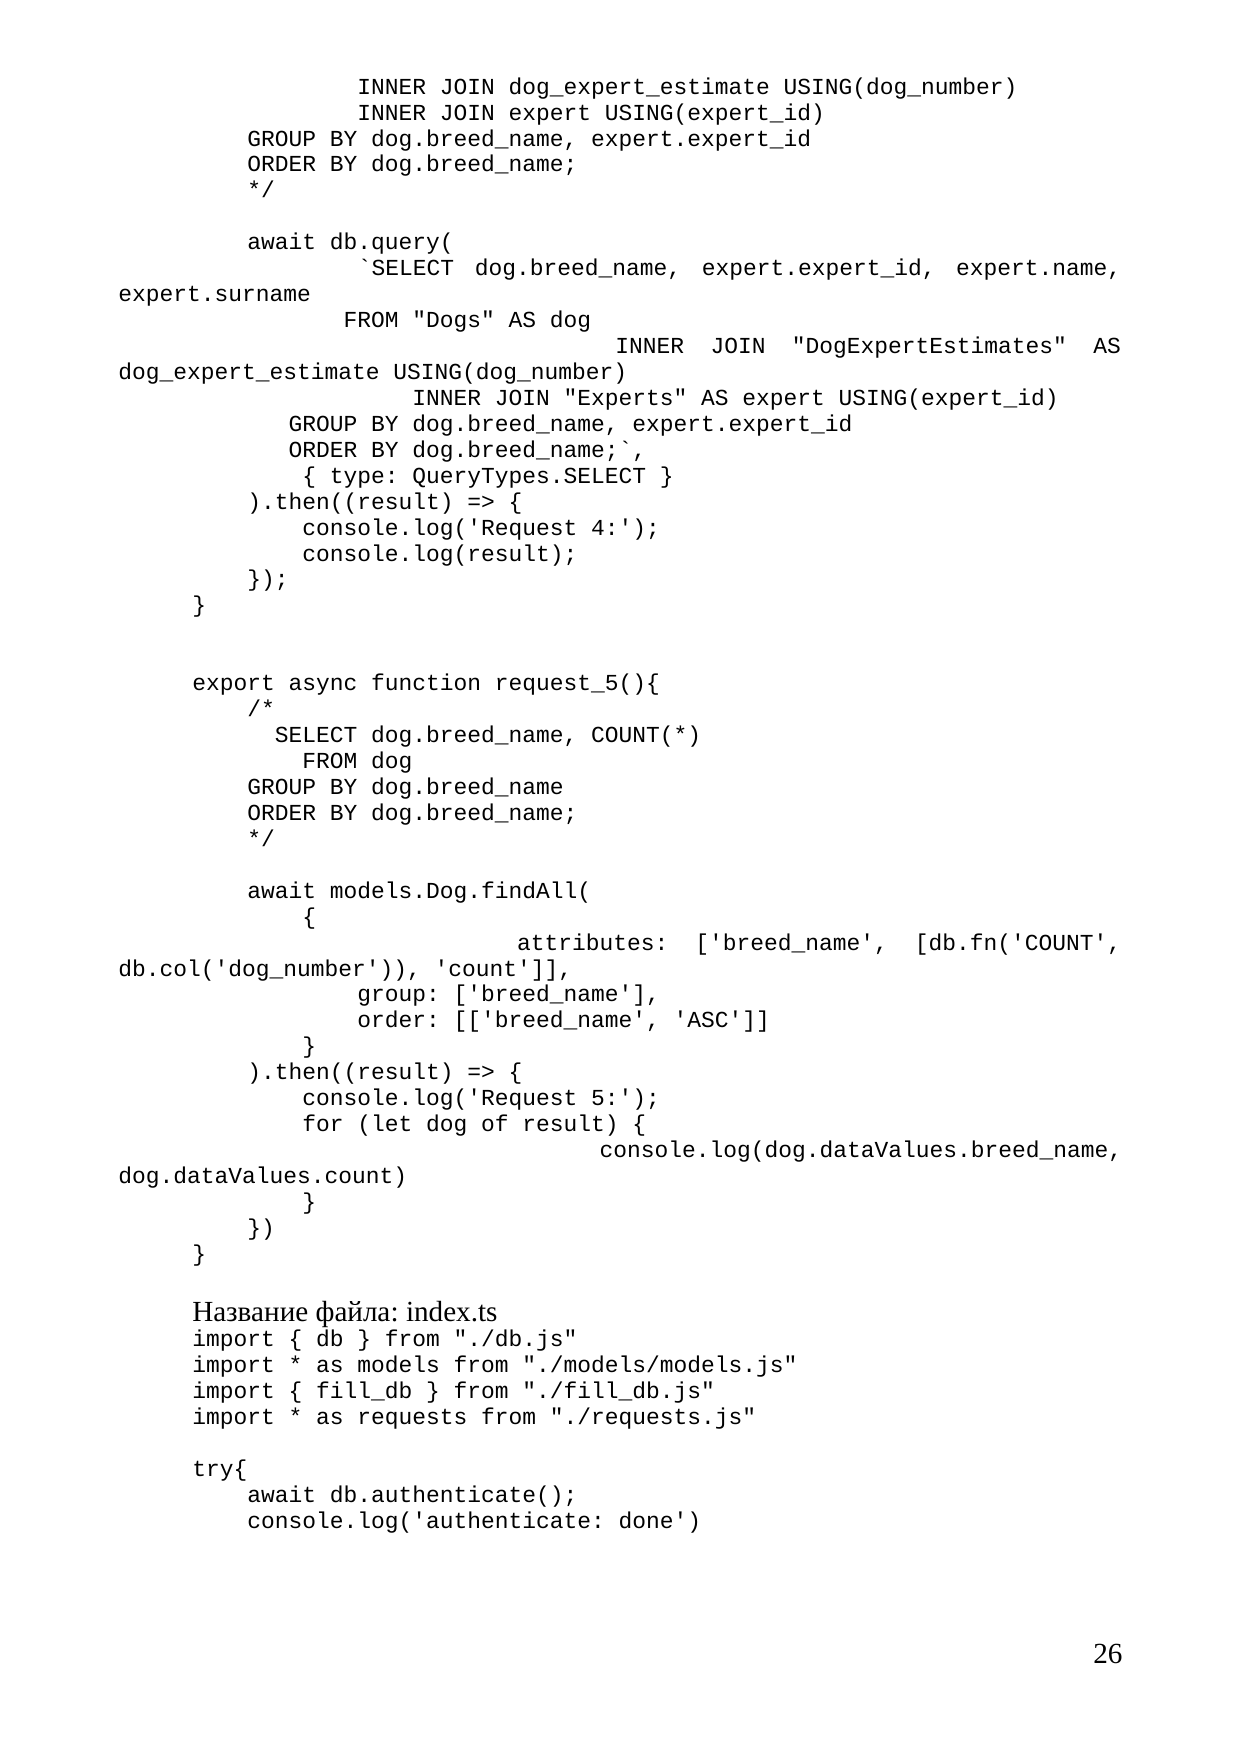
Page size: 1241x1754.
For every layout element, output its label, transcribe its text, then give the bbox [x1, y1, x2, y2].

text */ [118, 827, 1122, 853]
text console.log('Request 4:'); [118, 516, 1122, 542]
text */ [118, 179, 1122, 205]
text ).then((result) => { [118, 490, 1122, 516]
text try{ [118, 1457, 1122, 1483]
text attributes: ['breed_name', [db.fn('COUNT', db.col('dog_number')), 'count']], [118, 931, 1122, 983]
text GROUP BY dog.breed_name [118, 775, 1122, 801]
text order: [['breed_name', 'ASC']] [118, 1009, 1122, 1035]
text SELECT dog.breed_name, COUNT(*) [118, 723, 1122, 749]
text INNER JOIN expert USING(expert_id) [118, 101, 1122, 127]
text }) [118, 1216, 1122, 1242]
text import { db } from "./db.js" [118, 1328, 1122, 1353]
text ).then((result) => { [118, 1061, 1122, 1087]
text FROM "Dogs" AS dog [118, 308, 1122, 334]
text Название файла: index.ts [118, 1294, 1122, 1328]
text console.log(result); [118, 542, 1122, 568]
text { type: QueryTypes.SELECT } [118, 464, 1122, 490]
text console.log('Request 5:'); [118, 1087, 1122, 1112]
text await models.Dog.findAll( [118, 879, 1122, 905]
text console.log('authenticate: done') [118, 1509, 1122, 1535]
text { [118, 905, 1122, 931]
text console.log(dog.dataValues.breed_name, dog.dataValues.count) [118, 1138, 1122, 1190]
text GROUP BY dog.breed_name, expert.expert_id [118, 127, 1122, 153]
text } [118, 1190, 1122, 1216]
text await db.authenticate(); [118, 1483, 1122, 1509]
text GROUP BY dog.breed_name, expert.expert_id [118, 412, 1122, 438]
text INNER JOIN "Experts" AS expert USING(expert_id) [118, 386, 1122, 412]
text } [118, 1242, 1122, 1268]
text import { fill_db } from "./fill_db.js" [118, 1379, 1122, 1405]
text export async function request_5(){ [118, 672, 1122, 697]
text ORDER BY dog.breed_name; [118, 801, 1122, 827]
text /* [118, 697, 1122, 723]
text INNER JOIN "DogExpertEstimates" AS dog_expert_estimate USING(dog_number) [118, 334, 1122, 386]
text FROM dog [118, 749, 1122, 775]
text `SELECT dog.breed_name, expert.expert_id, expert.name, expert.surname [118, 257, 1122, 308]
text } [118, 1035, 1122, 1061]
text import * as models from "./models/models.js" [118, 1353, 1122, 1379]
text group: ['breed_name'], [118, 983, 1122, 1009]
text import * as requests from "./requests.js" [118, 1405, 1122, 1431]
text INNER JOIN dog_expert_estimate USING(dog_number) [118, 75, 1122, 101]
text }); [118, 568, 1122, 594]
text ORDER BY dog.breed_name;`, [118, 438, 1122, 464]
text await db.query( [118, 231, 1122, 257]
text ORDER BY dog.breed_name; [118, 153, 1122, 179]
text for (let dog of result) { [118, 1112, 1122, 1138]
text } [118, 594, 1122, 620]
